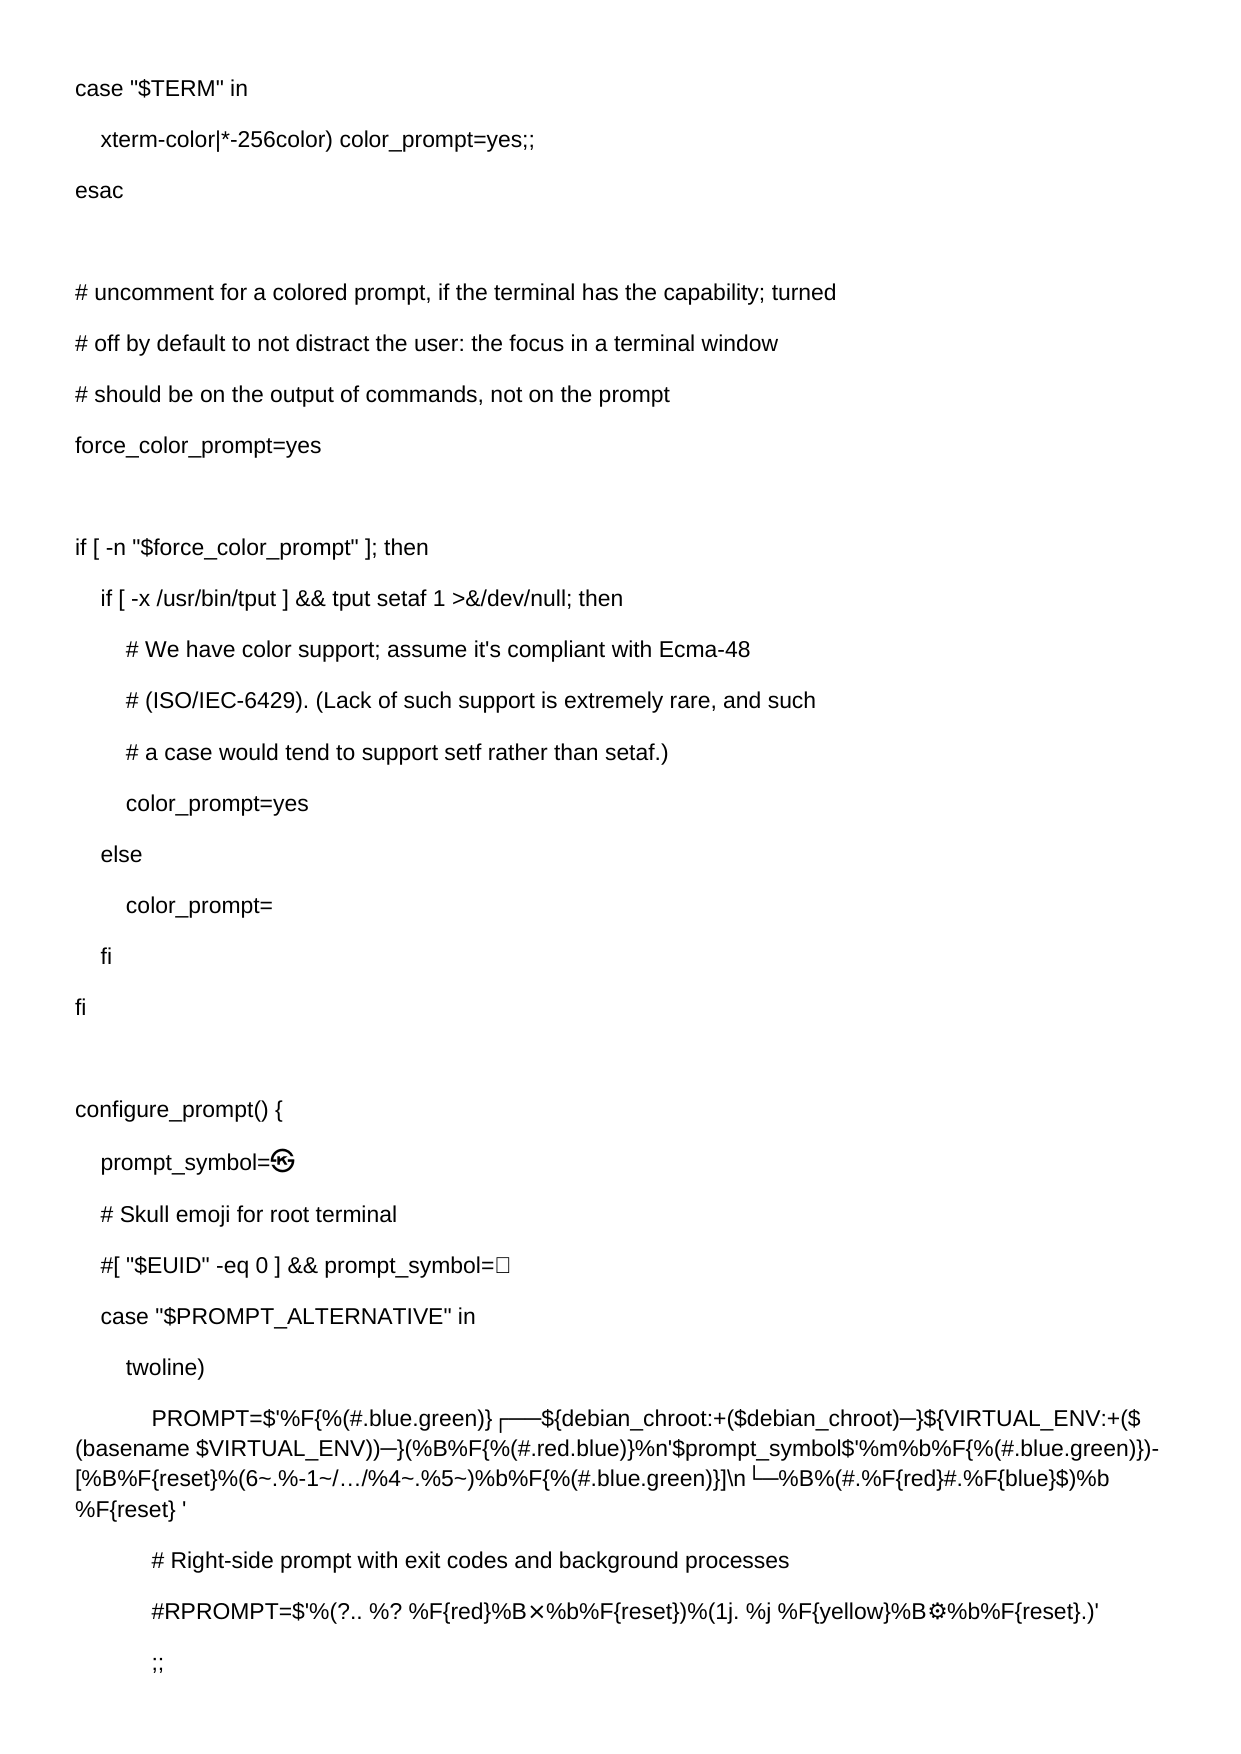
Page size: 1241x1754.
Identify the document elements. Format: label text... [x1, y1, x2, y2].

text color_prompt= [75, 892, 1165, 918]
text else [75, 841, 1165, 867]
text # uncomment for a colored prompt, if the terminal has the capability; turned [75, 279, 1165, 306]
text #[ "$EUID" -eq 0 ] && prompt_symbol=💀 [75, 1252, 1165, 1278]
text #RPROMPT=$'%(?.. %? %F{red}%B⨯%b%F{reset})%(1j. %j %F{yellow}%B⚙%b%F{reset}.)' [75, 1598, 1165, 1624]
text color_prompt=yes [75, 789, 1165, 816]
text # a case would tend to support setf rather than setaf.) [75, 738, 1165, 765]
text fi [75, 943, 1165, 969]
text twoline) [75, 1354, 1165, 1380]
text xterm-color|*-256color) color_prompt=yes;; [75, 126, 1165, 152]
text case "$TERM" in [75, 75, 1165, 101]
text # should be on the output of commands, not on the prompt [75, 381, 1165, 408]
text ;; [75, 1649, 1165, 1675]
text # off by default to not distract the user: the focus in a terminal window [75, 330, 1165, 357]
text force_color_prompt=yes [75, 432, 1165, 459]
text configure_prompt() { [75, 1096, 1165, 1122]
text fi [75, 994, 1165, 1020]
text PROMPT=$'%F{%(#.blue.green)}┌──${debian_chroot:+($debian_chroot)─}${VIRTUAL_ENV:+($(basename $VIRTUAL_ENV))─}(%B%F{%(#.red.blue)}%n'$prompt_symbol$'%m%b%F{%(#.blue.green)})-[%B%F{reset}%(6~.%-1~/…/%4~.%5~)%b%F{%(#.blue.green)}]\n└─%B%(#.%F{red}#.%F{blue}$)%b%F{reset} ' [75, 1405, 1165, 1522]
text prompt_symbol=㉿ [75, 1147, 1165, 1176]
text case "$PROMPT_ALTERNATIVE" in [75, 1303, 1165, 1329]
text # (ISO/IEC-6429). (Lack of such support is extremely rare, and such [75, 687, 1165, 714]
text esac [75, 177, 1165, 203]
text # Right-side prompt with exit codes and background processes [75, 1547, 1165, 1573]
text if [ -n "$force_color_prompt" ]; then [75, 534, 1165, 561]
text # Skull emoji for root terminal [75, 1201, 1165, 1227]
text if [ -x /usr/bin/tput ] && tput setaf 1 >&/dev/null; then [75, 585, 1165, 612]
text # We have color support; assume it's compliant with Ecma-48 [75, 636, 1165, 663]
